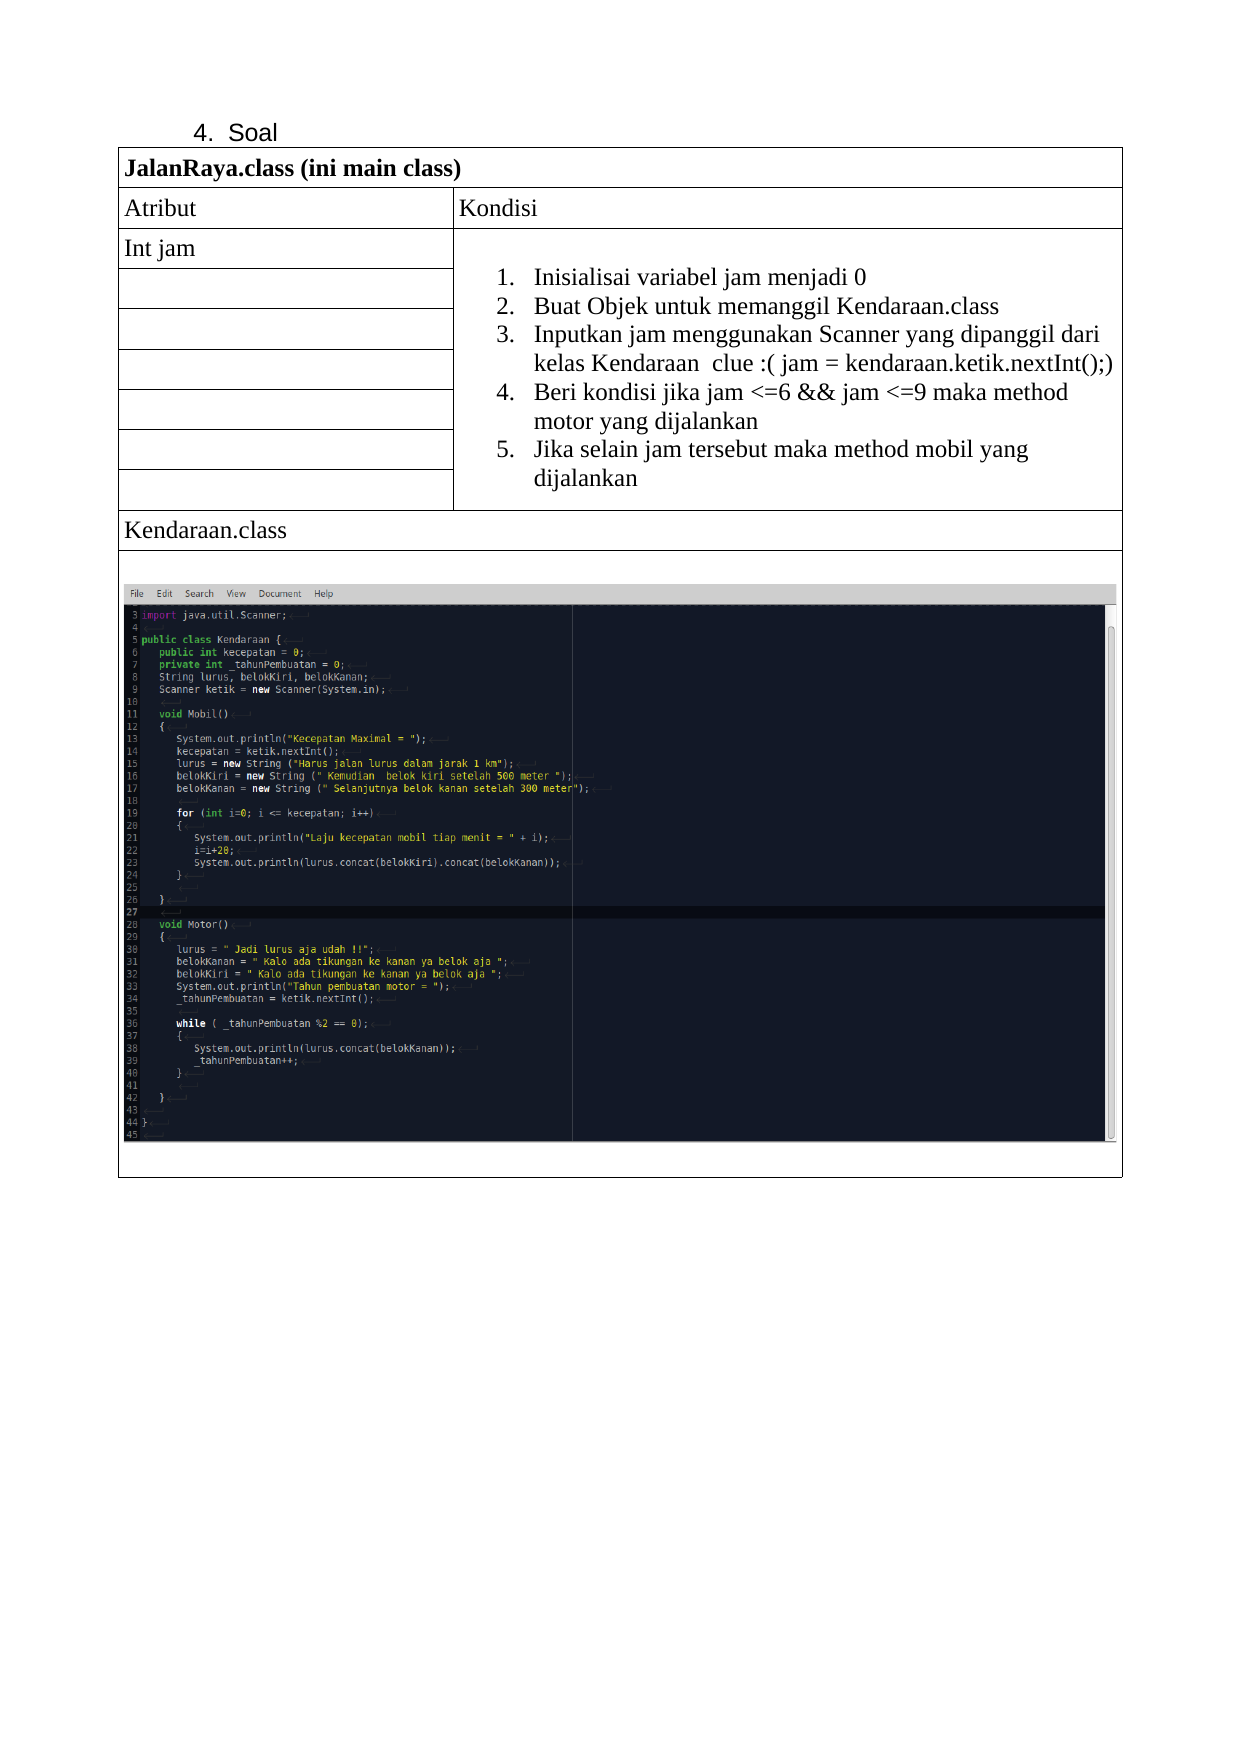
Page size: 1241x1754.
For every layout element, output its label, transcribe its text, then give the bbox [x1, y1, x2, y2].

table_cell Kendaraan.class [119, 511, 1122, 550]
table_cell [119, 350, 453, 389]
table_cell [119, 470, 453, 510]
table_cell Atribut [119, 188, 453, 227]
table_header JalanRaya.class (ini main class) [119, 148, 1122, 187]
table_cell [119, 430, 453, 469]
table_cell Kondisi [454, 188, 1122, 227]
list 4. Soal [156, 118, 1122, 147]
table_cell Inisialisai variabel jam menjadi 0 Buat Objek untuk memanggil Kendaraan.class Inputkan jam menggunakan Scanner yang dipanggil dari kelas Kendaraan clue :( jam = kendaraan.ketik.nextInt();) Beri kondisi jika jam <=6 && jam <=9 maka method motor yang dijalankan Jika selain jam tersebut maka method mobil yang dijalankan [454, 229, 1122, 510]
table_cell [119, 269, 453, 308]
picture [123, 584, 1117, 1143]
table_cell Int jam [119, 229, 453, 268]
table_cell [119, 390, 453, 429]
table_cell [119, 551, 1122, 1177]
table_cell [119, 309, 453, 348]
